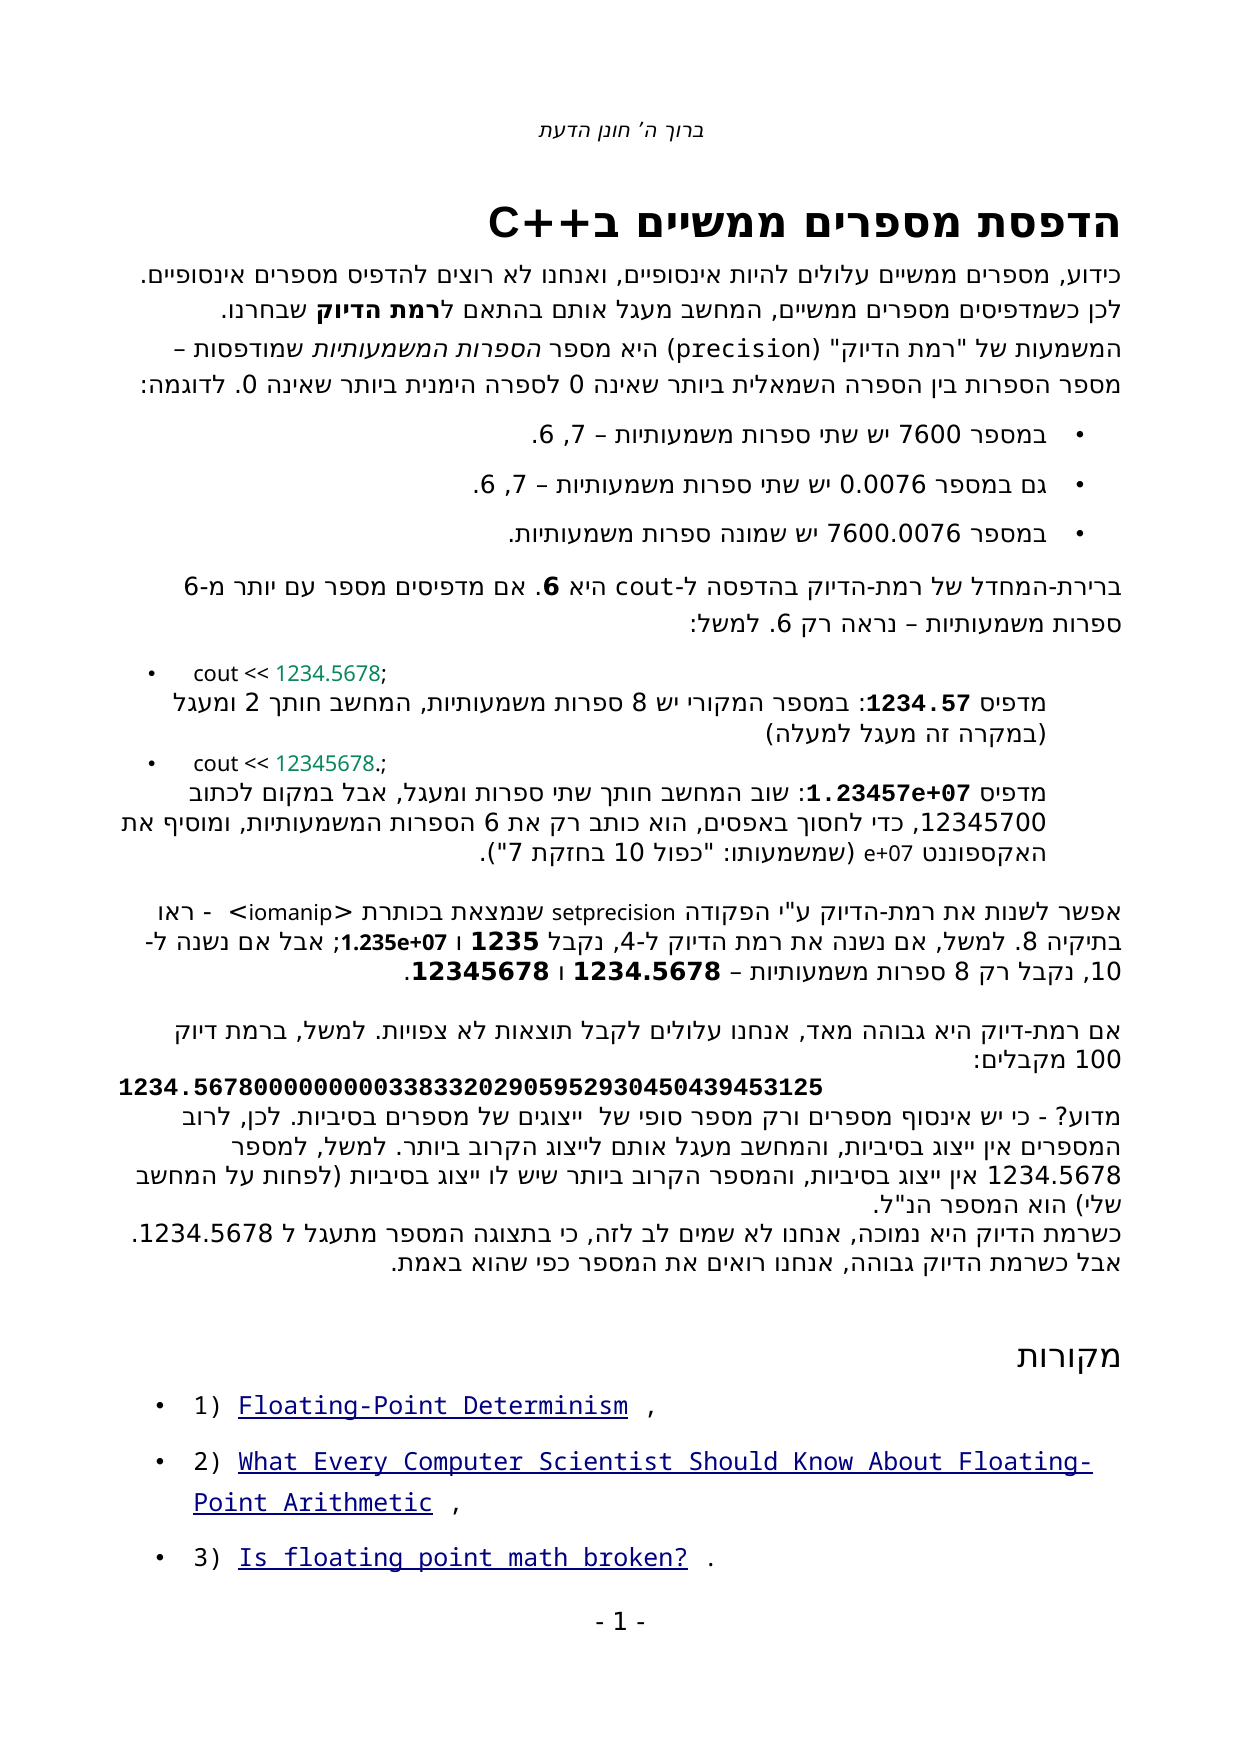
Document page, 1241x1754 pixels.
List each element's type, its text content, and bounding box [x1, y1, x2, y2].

list במספר 7600.0076 יש שמונה ספרות משמעותיות. [118, 519, 1084, 548]
text כשרמת הדיוק היא נמוכה, אנחנו לא שמים לב לזה, כי בתצוגה המספר מתעגל ל 1234.5678. אבל כשרמת הדיוק גבוהה, אנחנו רואים את המספר כפי שהוא באמת. [118, 1219, 1122, 1278]
list 2) What Every Computer Scientist Should Know About Floating-Point Arithmetic , [156, 1443, 1122, 1518]
list 3) Is floating point math broken? . [156, 1540, 1122, 1574]
text אם רמת-דיוק היא גבוהה מאד, אנחנו עלולים לקבל תוצאות לא צפויות. למשל, ברמת דיוק 100 מקבלים: [118, 1016, 1122, 1074]
subtitle הדפסת מספרים ממשיים ב++C [118, 197, 1122, 248]
text ברירת-המחדל של רמת-הדיוק בהדפסה ל-cout היא 6. אם מדפיסים מספר עם יותר מ-6 ספרות משמעותיות – נראה רק 6. למשל: [118, 569, 1122, 638]
text 1234.567800000000033833202905952930450439453125 [118, 1074, 1122, 1103]
list cout << 12345678.; [156, 748, 1122, 778]
list cout << 1234.5678; [156, 658, 1122, 688]
list 1) Floating-Point Determinism , [156, 1388, 1122, 1422]
list במספר 7600 יש שתי ספרות משמעותיות – 7, 6. [118, 420, 1084, 449]
subtitle מקורות [118, 1337, 1122, 1376]
list מדפיס 1.23457e+07: שוב המחשב חותך שתי ספרות ומעגל, אבל במקום לכתוב 12345700, כדי לחסוך באפסים, הוא כותב רק את 6 הספרות המשמעותיות, ומוסיף את האקספוננט e+07 (שמשמעותו: "כפול 10 בחזקת 7"). [118, 778, 1084, 868]
list גם במספר 0.0076 יש שתי ספרות משמעותיות – 7, 6. [118, 470, 1084, 499]
list מדפיס 1234.57: במספר המקורי יש 8 ספרות משמעותיות, המחשב חותך 2 ומעגל (במקרה זה מעגל למעלה) [118, 688, 1084, 748]
text מדוע? - כי יש אינסוף מספרים ורק מספר סופי של ייצוגים של מספרים בסיביות. לכן, לרוב המספרים אין ייצוג בסיביות, והמחשב מעגל אותם לייצוג הקרוב ביותר. למשל, למספר 1234.5678 אין ייצוג בסיביות, והמספר הקרוב ביותר שיש לו ייצוג בסיביות (לפחות על המחשב שלי) הוא המספר הנ"ל. [118, 1103, 1122, 1219]
text כידוע, מספרים ממשיים עלולים להיות אינסופיים, ואנחנו לא רוצים להדפיס מספרים אינסופיים. לכן כשמדפיסים מספרים ממשיים, המחשב מעגל אותם בהתאם לרמת הדיוק שבחרנו. המשמעות של "רמת הדיוק" (precision) היא מספר הספרות המשמעותיות שמודפסות – מספר הספרות בין הספרה השמאלית ביותר שאינה 0 לספרה הימנית ביותר שאינה 0. לדוגמה: [118, 261, 1122, 400]
text אפשר לשנות את רמת-הדיוק ע"י הפקודה setprecision שנמצאת בכותרת <iomanip> - ראו בתיקיה 8. למשל, אם נשנה את רמת הדיוק ל-4, נקבל 1235 ו 1.235e+07; אבל אם נשנה ל-10, נקבל רק 8 ספרות משמעותיות – 1234.5678 ו 12345678. [118, 897, 1122, 986]
